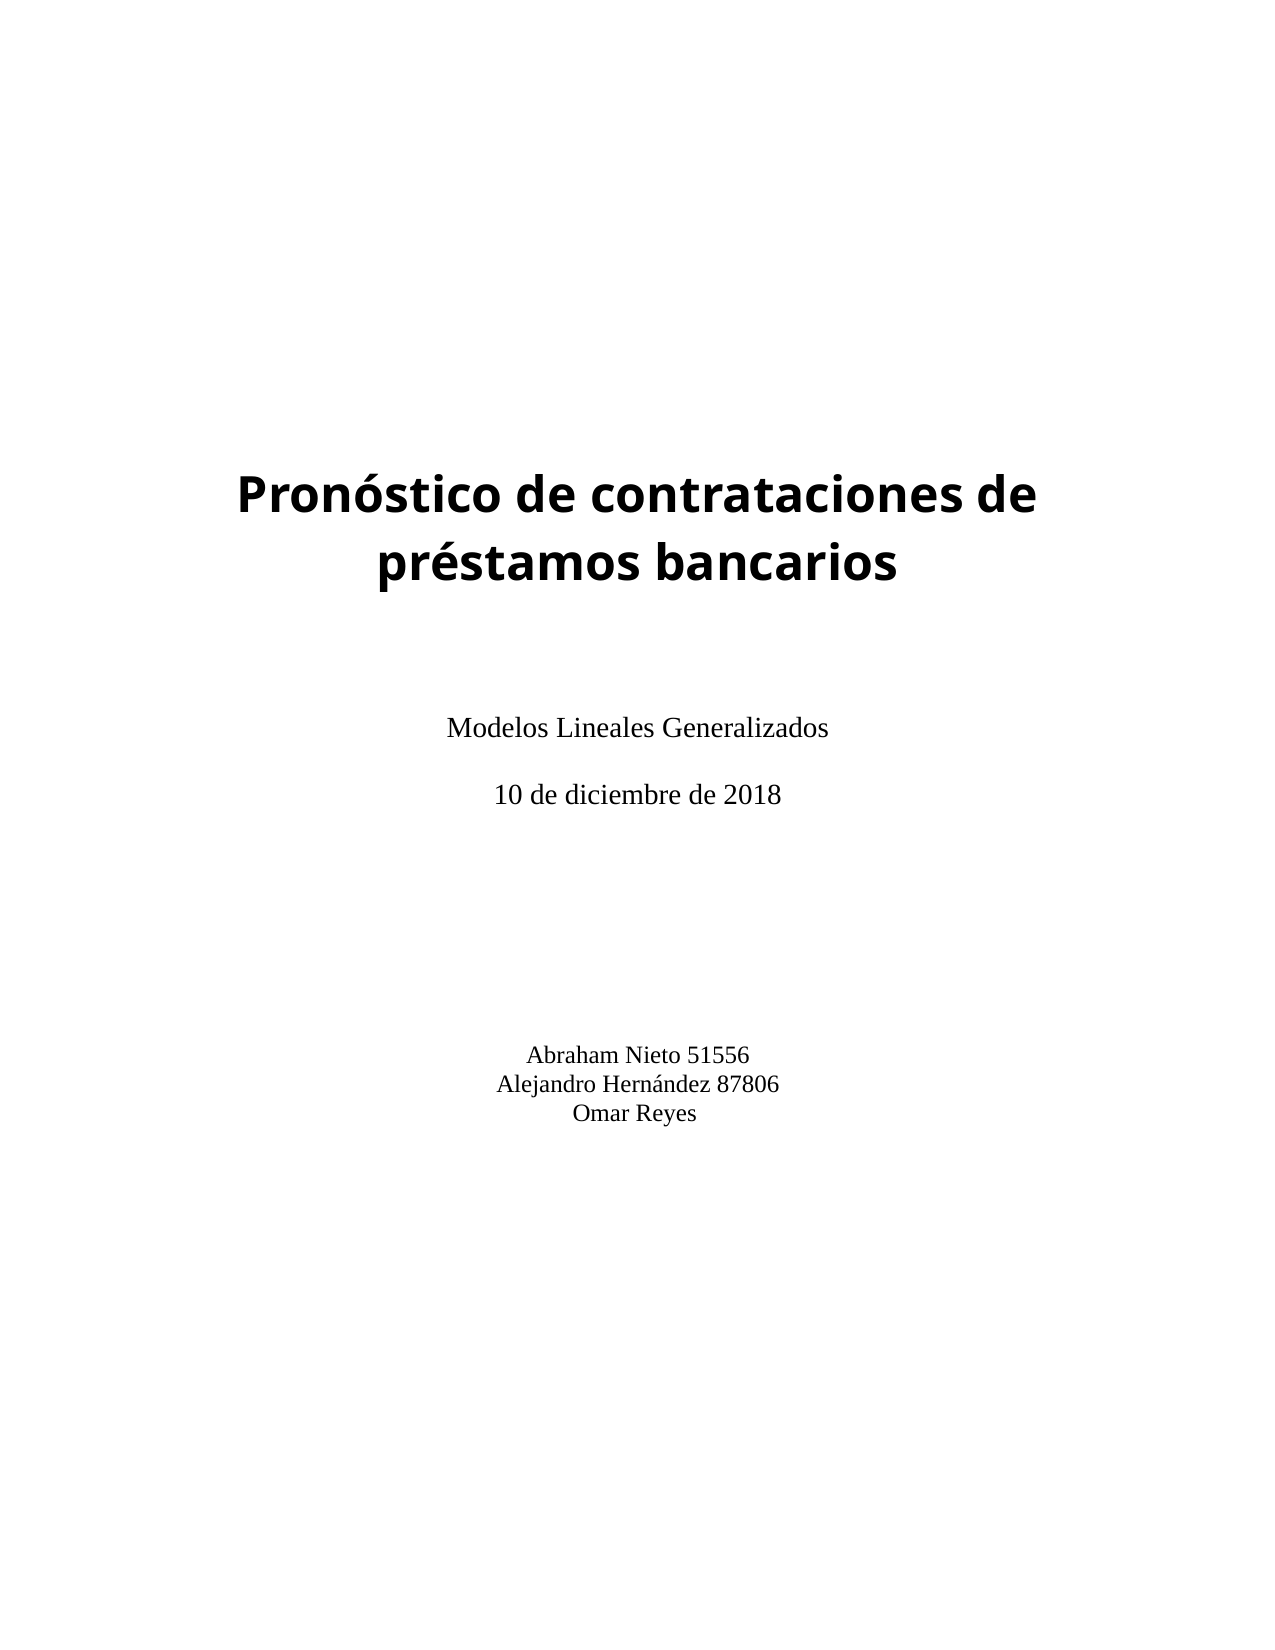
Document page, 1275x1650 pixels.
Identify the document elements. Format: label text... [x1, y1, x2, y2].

text Modelos Lineales Generalizados [118, 710, 1157, 743]
text Alejandro Hernández 87806 [118, 1069, 1157, 1098]
text Omar Reyes [118, 1098, 1157, 1127]
text 10 de diciembre de 2018 [118, 777, 1157, 811]
subtitle Pronóstico de contrataciones de préstamos bancarios [118, 459, 1157, 595]
text Abraham Nieto 51556 [118, 1041, 1157, 1069]
